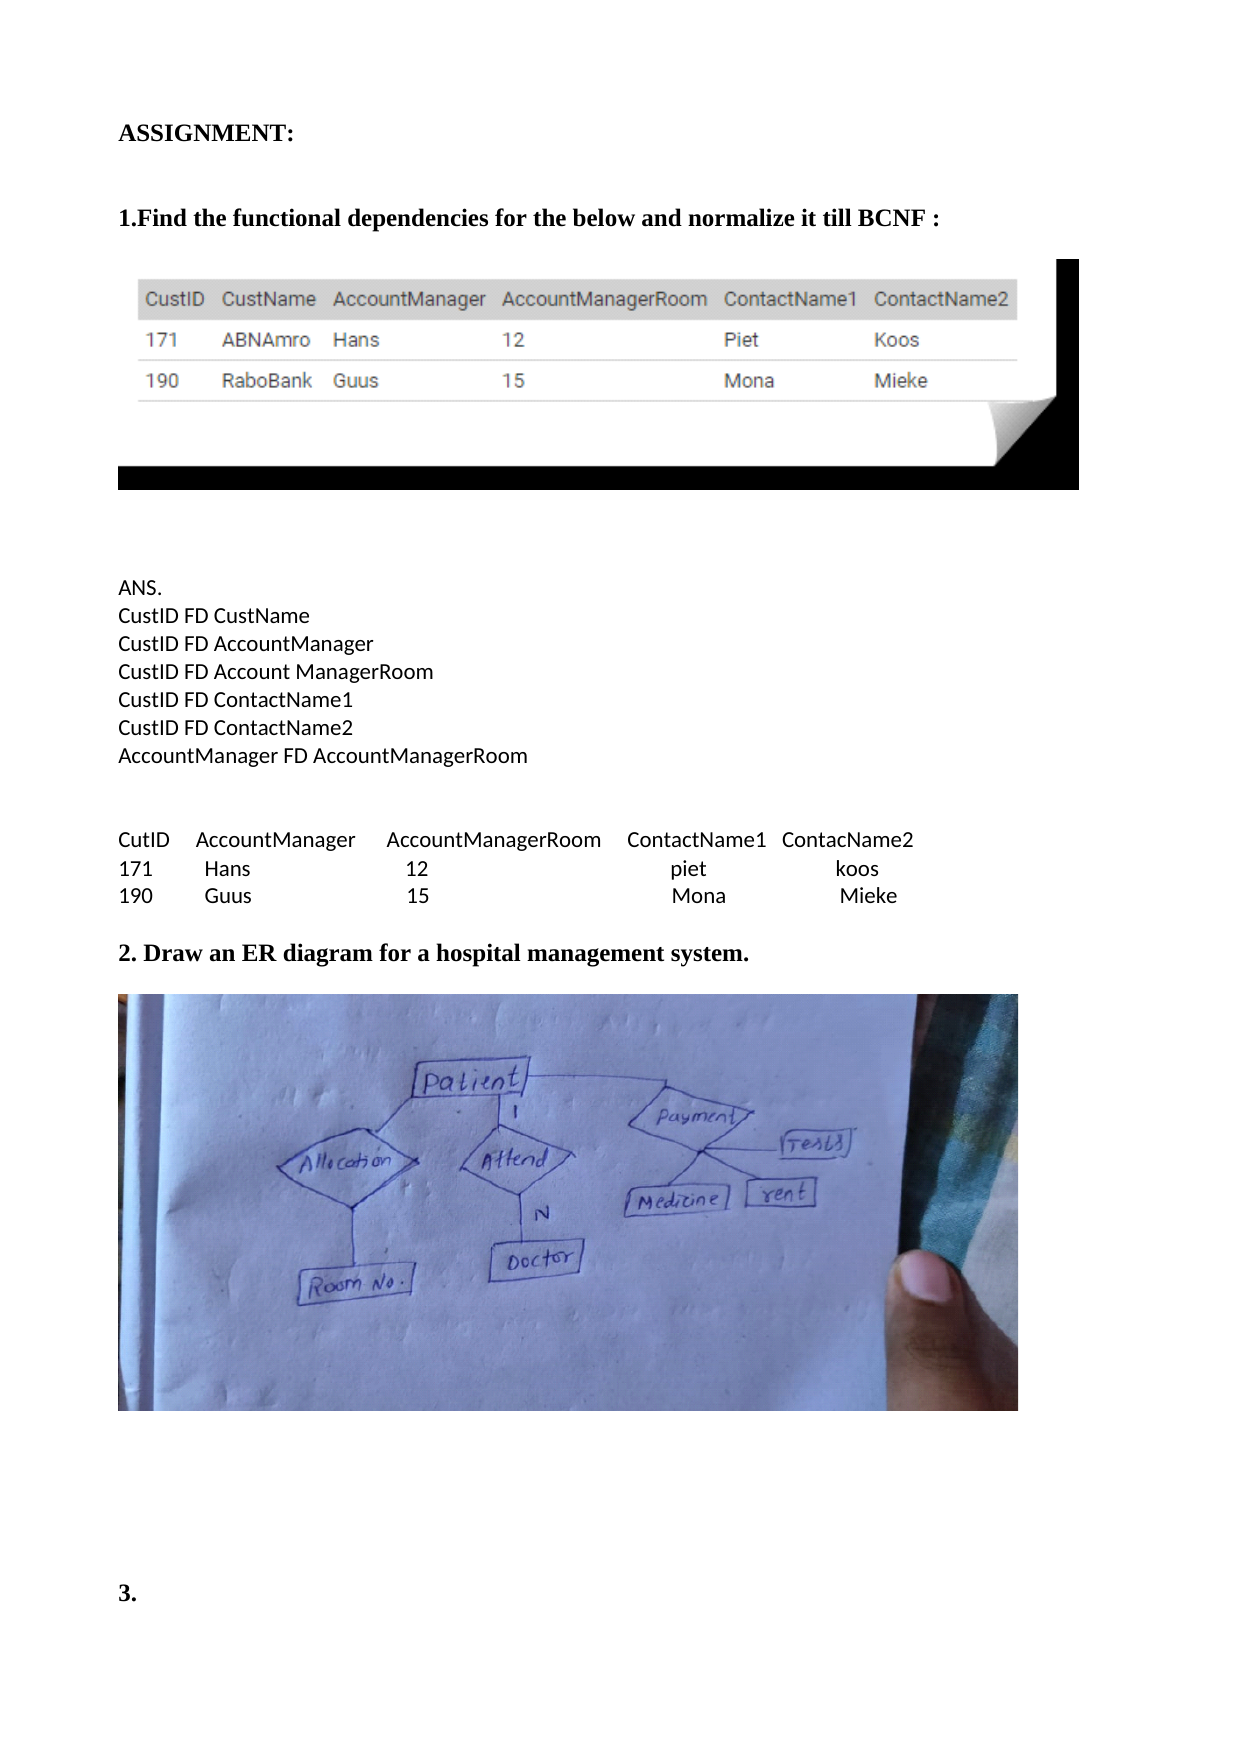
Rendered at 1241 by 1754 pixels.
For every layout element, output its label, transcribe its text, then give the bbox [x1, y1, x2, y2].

text AccountManager FD AccountManagerRoom [118, 742, 1122, 769]
text 3. [118, 1578, 1122, 1607]
text 2. Draw an ER diagram for a hospital management system. [118, 938, 1122, 966]
text CustID FD AccountManager [118, 629, 1122, 657]
text CustID FD ContactName1 [118, 686, 1122, 713]
text ANS. [118, 573, 1122, 601]
text 1.Find the functional dependencies for the below and normalize it till BCNF : [118, 203, 1122, 232]
text ASSIGNMENT: [118, 118, 1122, 147]
text 190 Guus 15 Mona Mieke [118, 882, 1122, 910]
text CustID FD Account ManagerRoom [118, 657, 1122, 686]
text CutID AccountManager AccountManagerRoom ContactName1 ContacName2 [118, 826, 1122, 854]
text CustID FD ContactName2 [118, 713, 1122, 742]
text CustID FD CustName [118, 601, 1122, 629]
text 171 Hans 12 piet koos [118, 854, 1122, 882]
